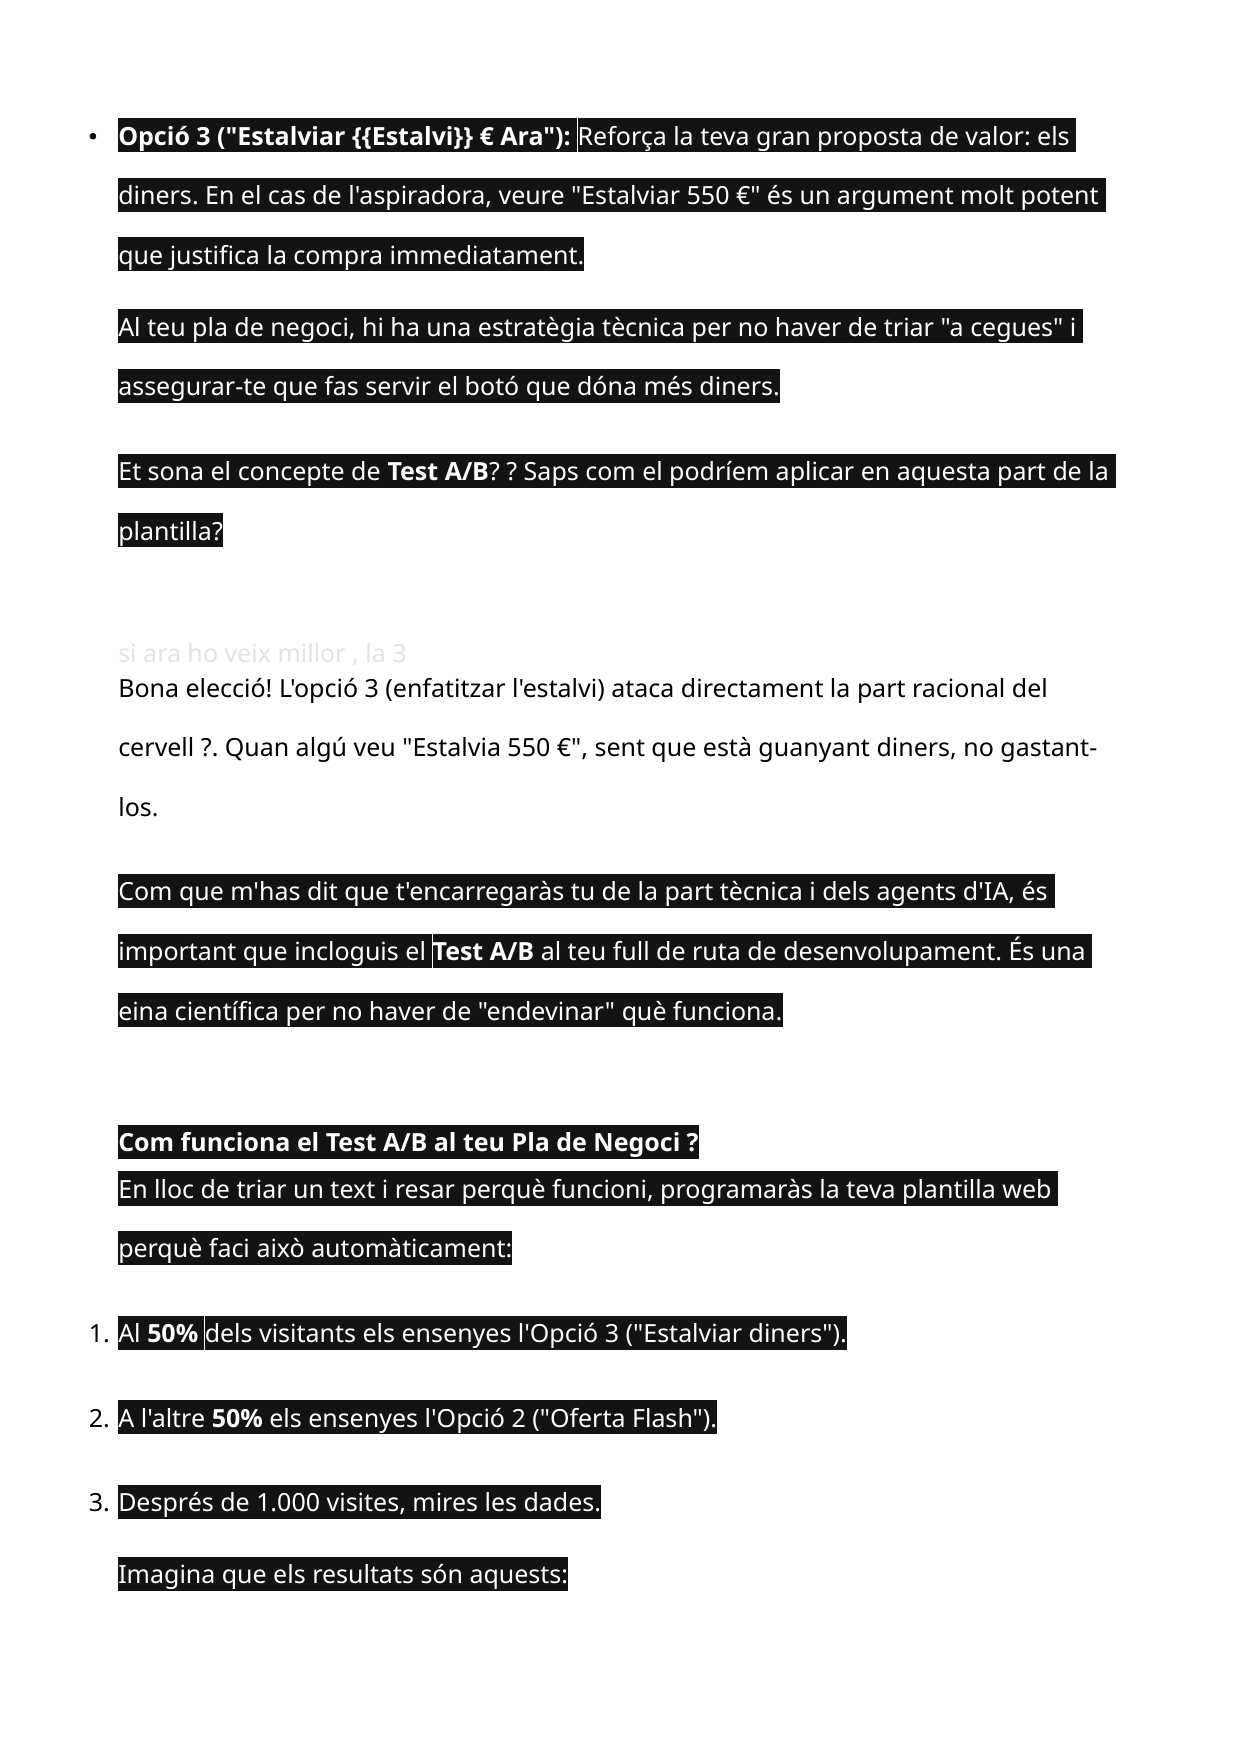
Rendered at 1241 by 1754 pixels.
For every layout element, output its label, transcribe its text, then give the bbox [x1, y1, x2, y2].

subtitle Com funciona el Test A/B al teu Pla de Negoci ? [118, 1121, 1122, 1159]
list Al 50% dels visitants els ensenyes l'Opció 3 ("Estalviar diners"). [118, 1316, 1122, 1350]
text Al teu pla de negoci, hi ha una estratègia tècnica per no haver de triar "a cegues" i assegurar-te que fas servir el botó que dóna més diners. [118, 309, 1122, 403]
text si ara ho veix millor , la 3 [118, 626, 1122, 670]
text Com que m'has dit que t'encarregaràs tu de la part tècnica i dels agents d'IA, és important que incloguis el Test A/B al teu full de ruta de desenvolupament. És una eina científica per no haver de "endevinar" què funciona. [118, 874, 1122, 1027]
list Després de 1.000 visites, mires les dades. [118, 1485, 1122, 1519]
text Imagina que els resultats són aquests: [118, 1557, 1122, 1591]
text Bona elecció! L'opció 3 (enfatitzar l'estalvi) ataca directament la part racional del cervell ?. Quan algú veu "Estalvia 550 €", sent que està guanyant diners, no gastant-los. [118, 670, 1122, 823]
list Opció 3 ("Estalviar {{Estalvi}} € Ara"): Reforça la teva gran proposta de valor: els diners. En el cas de l'aspiradora, veure "Estalviar 550 €" és un argument molt potent que justifica la compra immediatament. [118, 118, 1122, 271]
list A l'altre 50% els ensenyes l'Opció 2 ("Oferta Flash"). [118, 1400, 1122, 1434]
text En lloc de triar un text i resar perquè funcioni, programaràs la teva plantilla web perquè faci això automàticament: [118, 1171, 1122, 1265]
text Et sona el concepte de Test A/B? ? Saps com el podríem aplicar en aquesta part de la plantilla? [118, 453, 1122, 547]
